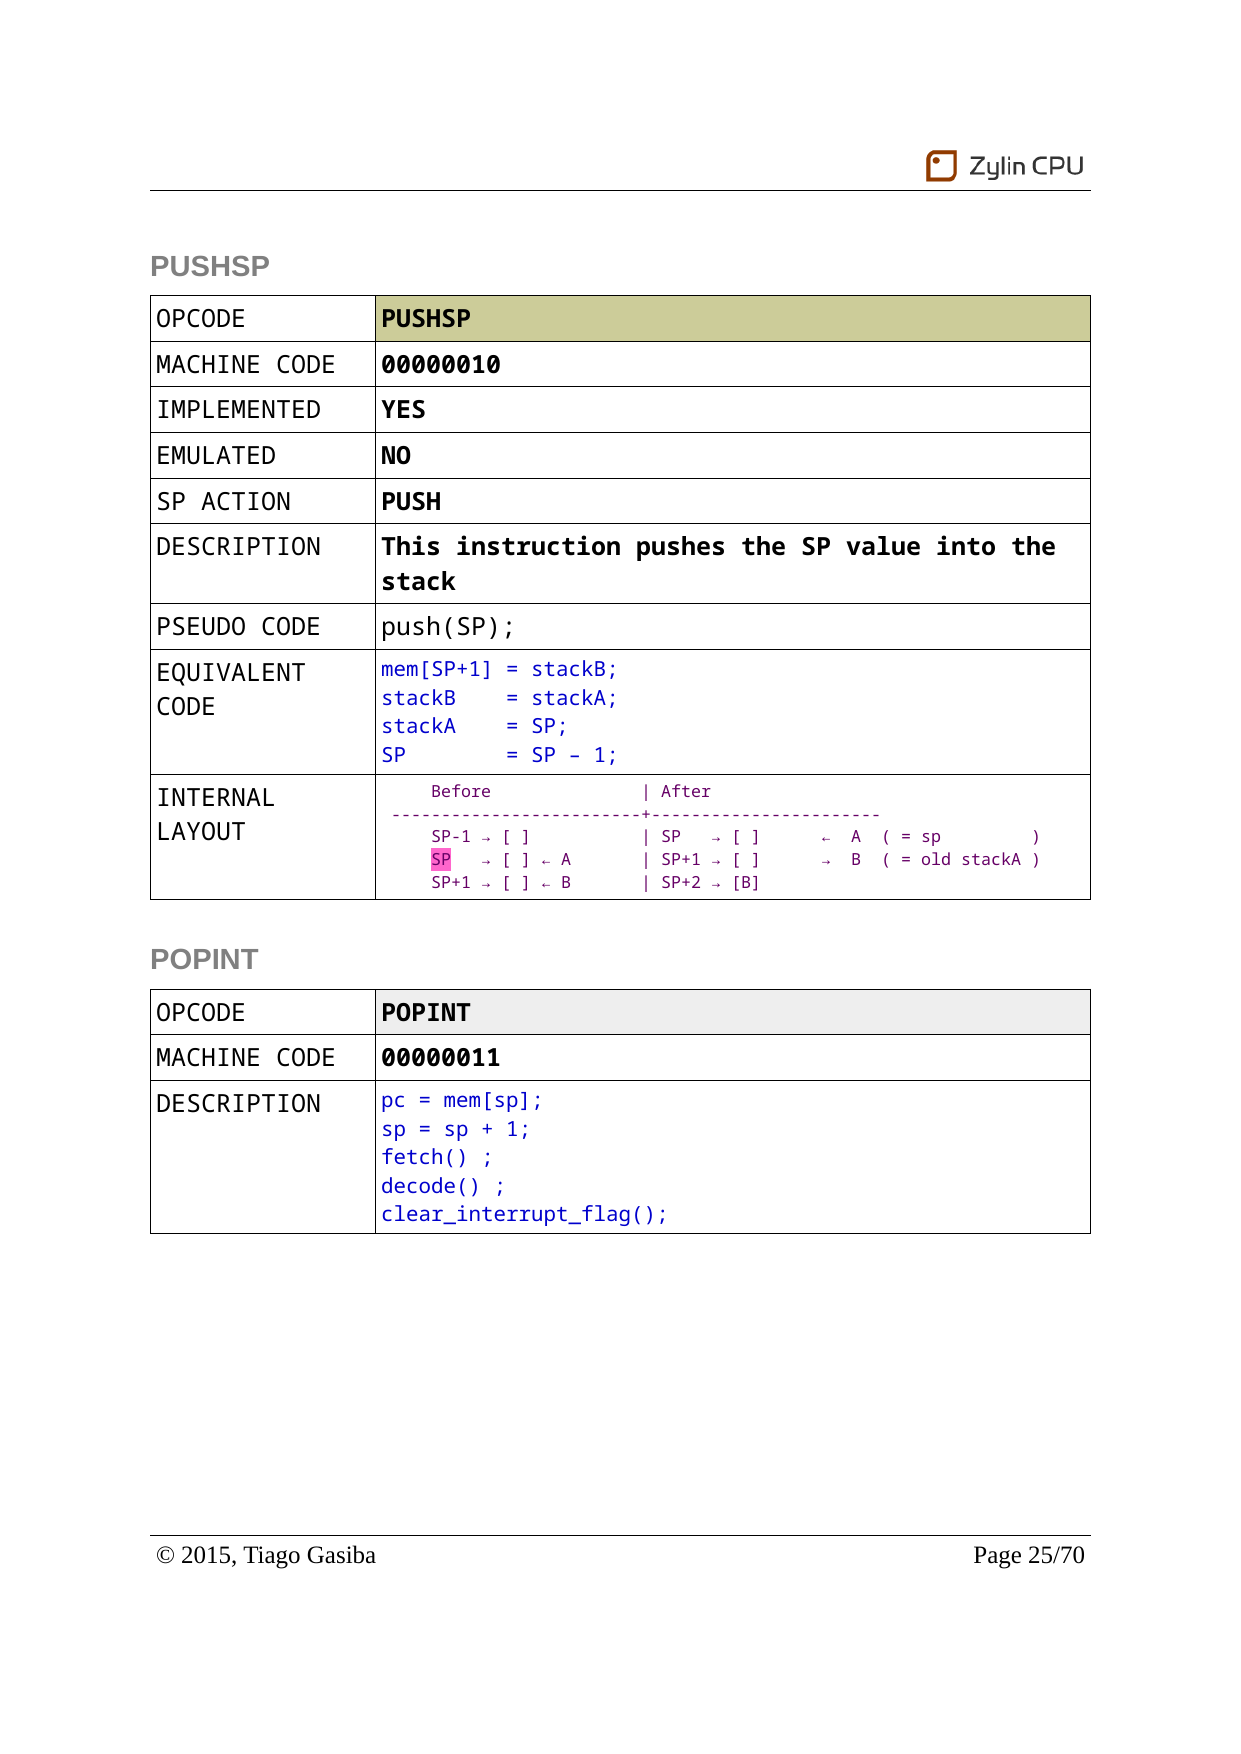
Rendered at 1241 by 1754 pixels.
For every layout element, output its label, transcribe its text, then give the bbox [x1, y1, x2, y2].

table_cell IMPLEMENTED [151, 387, 375, 432]
table_cell DESCRIPTION [151, 1081, 375, 1233]
table_cell mem[SP+1] = stackB; stackB = stackA; stackA = SP; SP = SP – 1; [376, 650, 1090, 774]
table_cell 00000010 [376, 342, 1090, 386]
table_header OPCODE [151, 296, 375, 341]
table_header PUSHSP [376, 296, 1090, 341]
table_cell EMULATED [151, 433, 375, 478]
table_cell pc = mem[sp]; sp = sp + 1; fetch() ; decode() ; clear_interrupt_flag(); [376, 1081, 1090, 1233]
table_header OPCODE [151, 990, 375, 1034]
table_cell YES [376, 387, 1090, 432]
subtitle PUSHSP [150, 249, 1091, 283]
subtitle POPINT [150, 942, 1091, 976]
table_cell INTERNAL LAYOUT [151, 775, 375, 899]
table_cell SP ACTION [151, 479, 375, 523]
table_cell EQUIVALENT CODE [151, 650, 375, 774]
table_cell PUSH [376, 479, 1090, 523]
table_cell Before | After -------------------------+----------------------- SP-1 → [ ] | SP → [ ] ← A ( = sp ) SP → [ ] ← A | SP+1 → [ ] → B ( = old stackA ) SP+1 → [ ] ← B | SP+2 → [B] [376, 775, 1090, 899]
table_cell PSEUDO CODE [151, 604, 375, 649]
table_cell push(SP); [376, 604, 1090, 649]
picture [922, 148, 1151, 185]
table_cell MACHINE CODE [151, 1035, 375, 1080]
table_cell NO [376, 433, 1090, 478]
table_cell MACHINE CODE [151, 342, 375, 386]
table_cell 00000011 [376, 1035, 1090, 1080]
table_cell DESCRIPTION [151, 524, 375, 603]
table_header POPINT [376, 990, 1090, 1034]
table_cell This instruction pushes the SP value into the stack [376, 524, 1090, 603]
